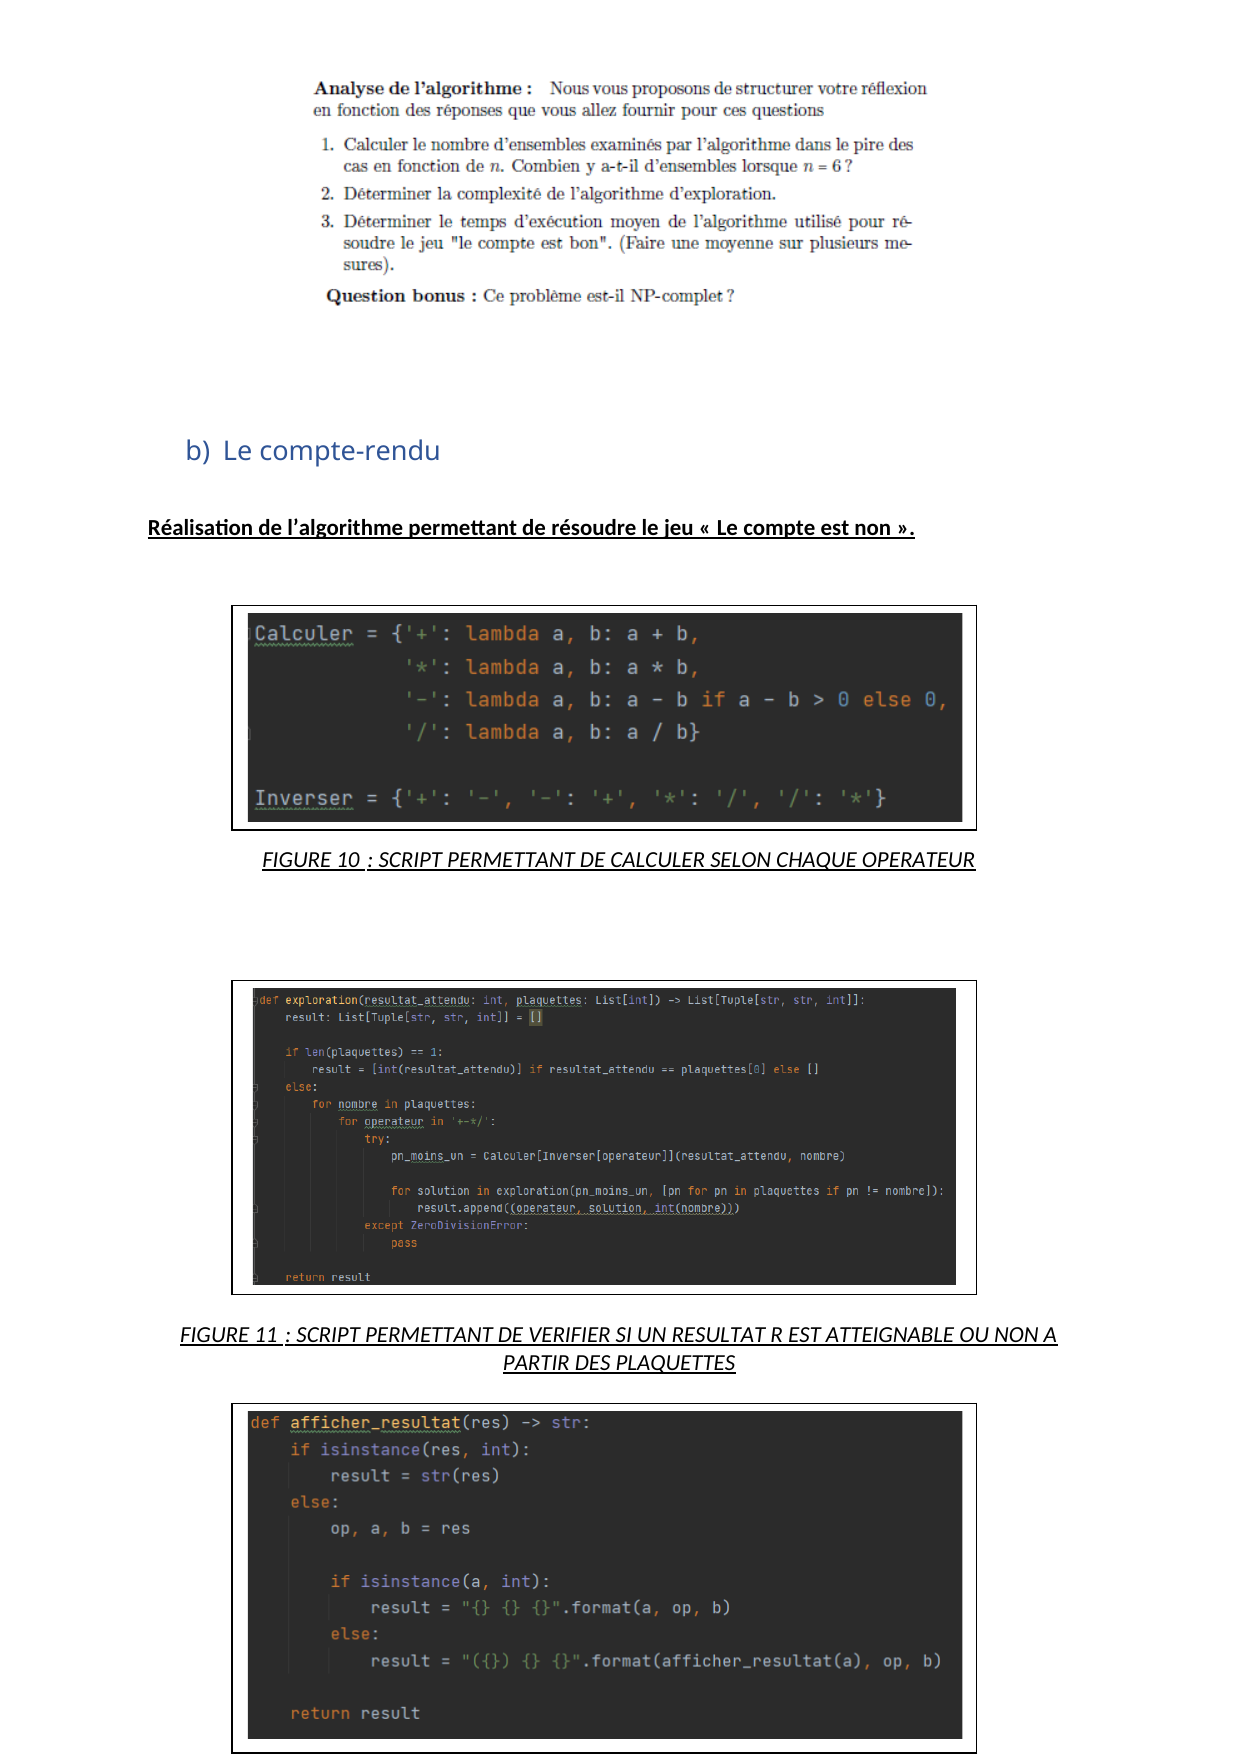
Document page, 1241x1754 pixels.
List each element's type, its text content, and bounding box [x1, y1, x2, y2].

text FIGURE 11 : SCRIPT PERMETTANT DE VERIFIER SI UN RESULTAT R EST ATTEIGNABLE OU NON A PARTIR DES PLAQUETTES [148, 1320, 1093, 1376]
list Le compte-rendu [185, 431, 1093, 468]
text FIGURE 10 : SCRIPT PERMETTANT DE CALCULER SELON CHAQUE OPERATEUR [148, 845, 1093, 873]
text Réalisation de l’algorithme permettant de résoudre le jeu « Le compte est non ». [148, 513, 1093, 541]
